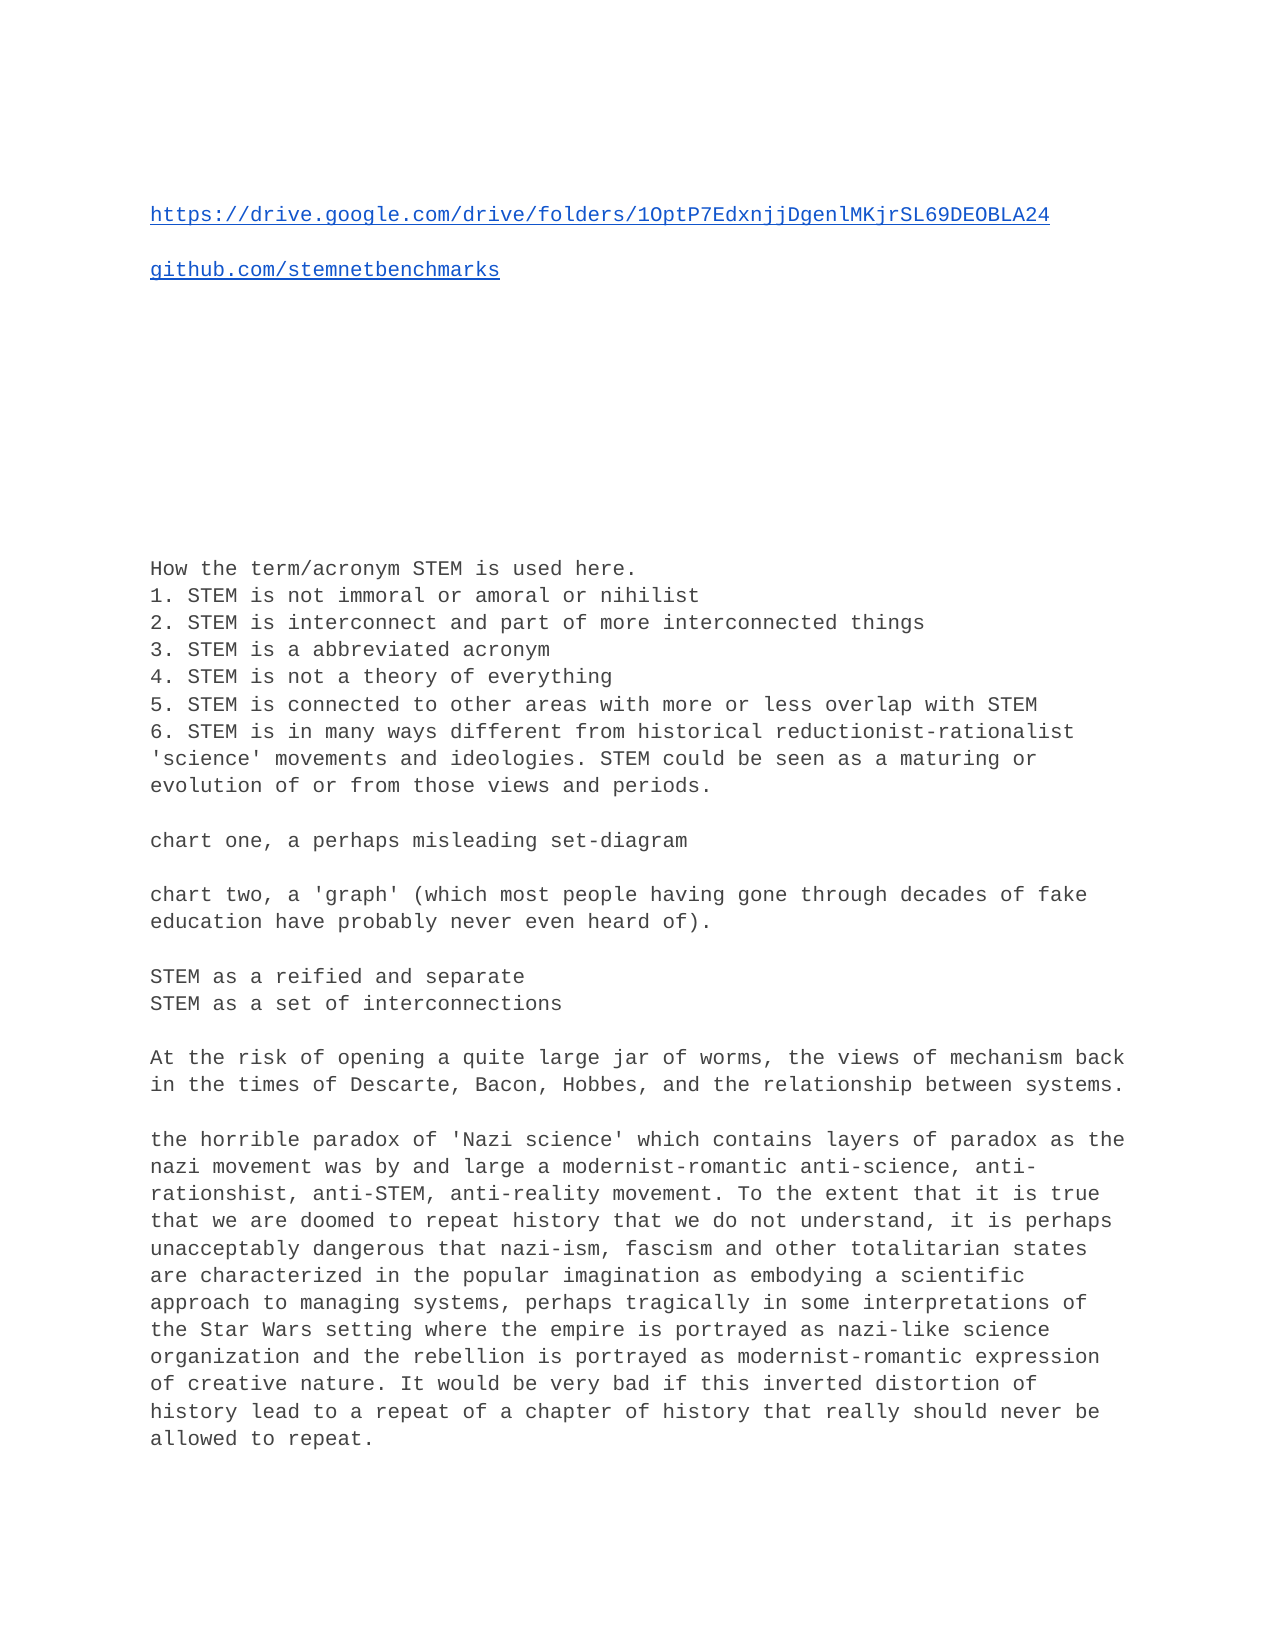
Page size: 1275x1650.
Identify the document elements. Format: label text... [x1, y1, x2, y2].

text 5. STEM is connected to other areas with more or less overlap with STEM [150, 694, 1125, 717]
text chart one, a perhaps misleading set-diagram [150, 830, 1125, 853]
text 3. STEM is a abbreviated acronym [150, 639, 1125, 663]
text https://drive.google.com/drive/folders/1OptP7EdxnjjDgenlMKjrSL69DEOBLA24 [150, 204, 1125, 228]
text STEM as a reified and separate [150, 966, 1125, 989]
text the horrible paradox of 'Nazi science' which contains layers of paradox as the nazi movement was by and large a modernist-romantic anti-science, anti-rationshist, anti-STEM, anti-reality movement. To the extent that it is true that we are doomed to repeat history that we do not understand, it is perhaps unacceptably dangerous that nazi-ism, fascism and other totalitarian states are characterized in the popular imagination as embodying a scientific approach to managing systems, perhaps tragically in some interpretations of the Star Wars setting where the empire is portrayed as nazi-like science organization and the rebellion is portrayed as modernist-romantic expression of creative nature. It would be very bad if this inverted distortion of history lead to a repeat of a chapter of history that really should never be allowed to repeat. [150, 1129, 1125, 1451]
text github.com/stemnetbenchmarks [150, 259, 1125, 282]
text chart two, a 'graph' (which most people having gone through decades of fake education have probably never even heard of). [150, 884, 1125, 935]
text At the risk of opening a quite large jar of worms, the views of mechanism back in the times of Descarte, Bacon, Hobbes, and the relationship between systems. [150, 1047, 1125, 1098]
text STEM as a set of interconnections [150, 993, 1125, 1016]
text 6. STEM is in many ways different from historical reductionist-rationalist 'science' movements and ideologies. STEM could be seen as a maturing or evolution of or from those views and periods. [150, 721, 1125, 799]
text How the term/acronym STEM is used here. [150, 558, 1125, 581]
text 1. STEM is not immoral or amoral or nihilist [150, 585, 1125, 609]
text 4. STEM is not a theory of everything [150, 667, 1125, 690]
text 2. STEM is interconnect and part of more interconnected things [150, 612, 1125, 636]
